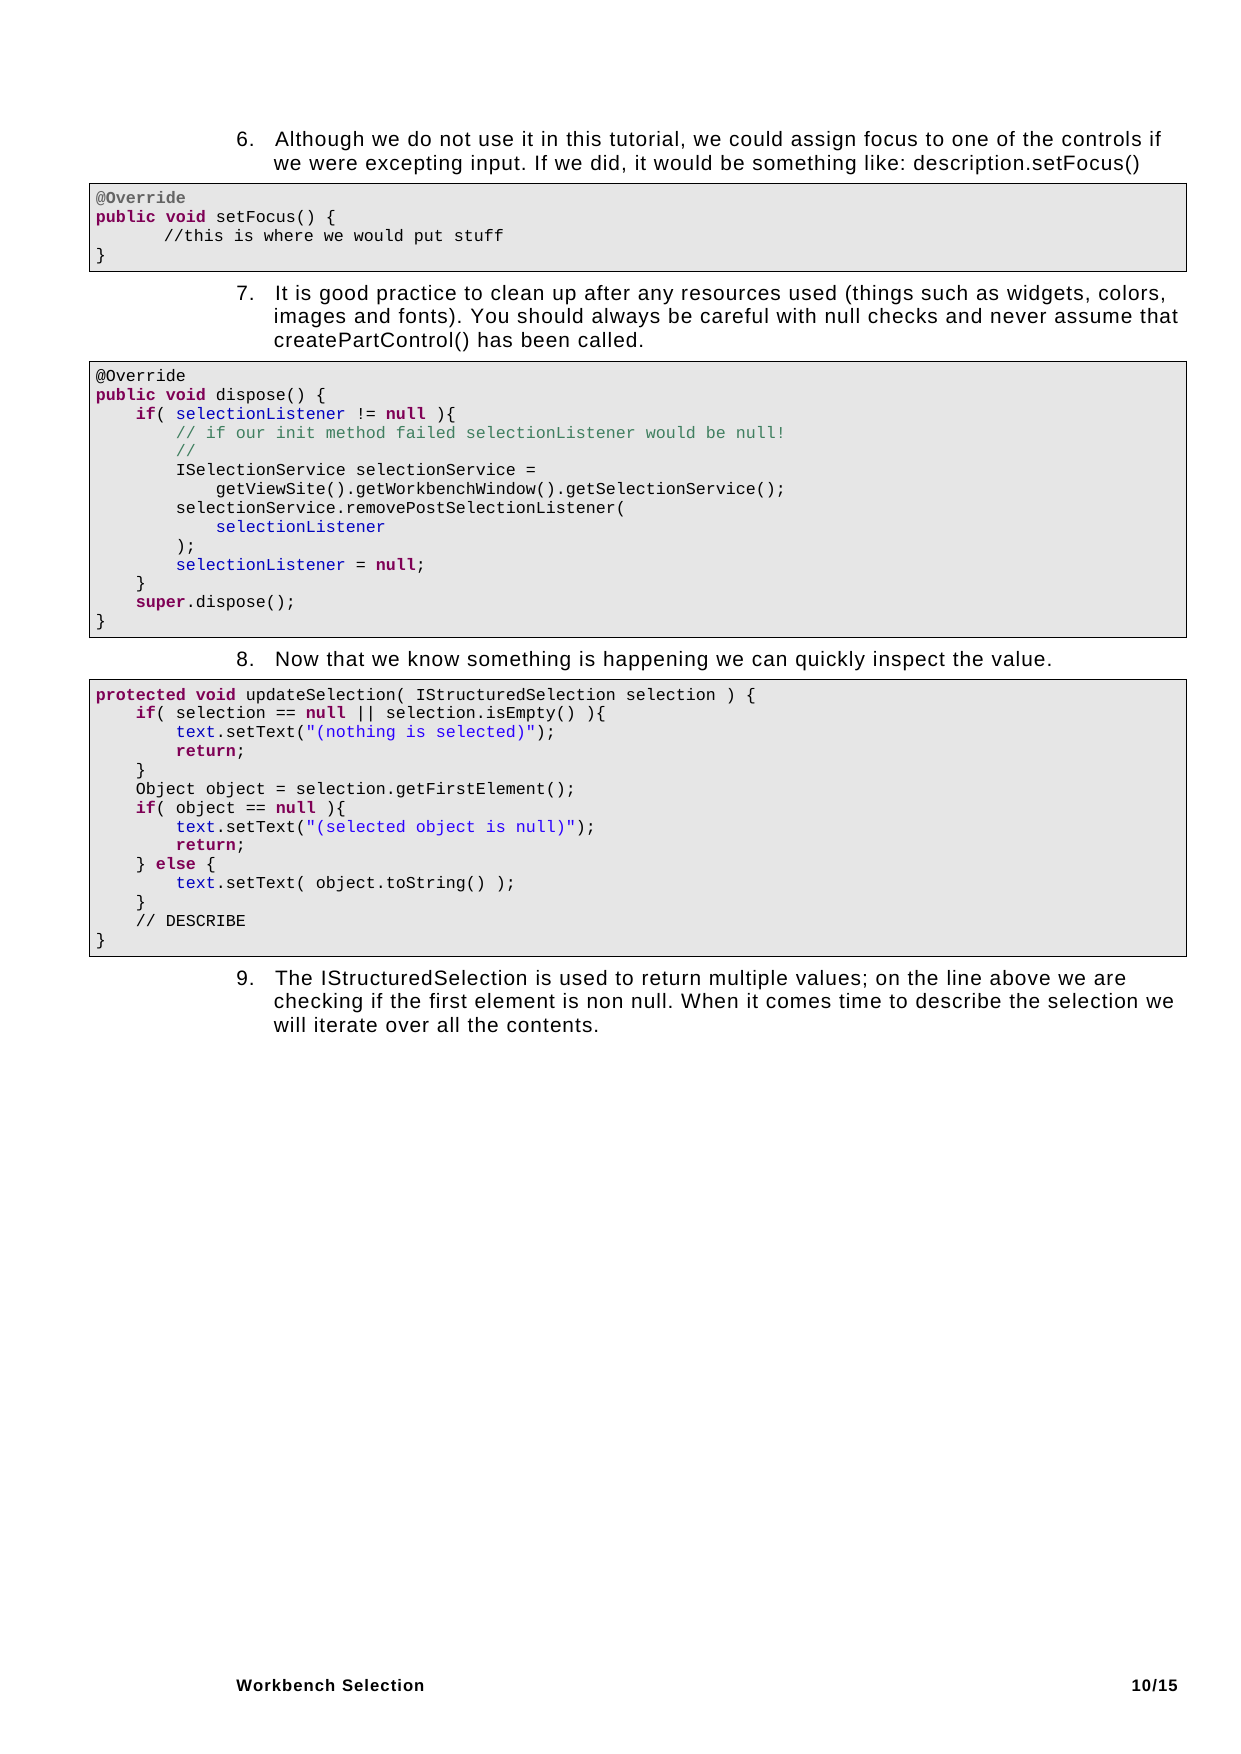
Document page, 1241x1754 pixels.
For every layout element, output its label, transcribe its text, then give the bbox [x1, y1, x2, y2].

text text.setText( object.toString() ); [90, 868, 1186, 887]
text ); [90, 530, 1186, 549]
text } [90, 924, 1186, 956]
list Now that we know something is happening we can quickly inspect the value. [236, 647, 1181, 671]
list Although we do not use it in this tutorial, we could assign focus to one of the controls if we were excepting input. If we did, it would be something like: description.setFocus() [236, 126, 1181, 174]
text } [90, 887, 1186, 905]
text } [90, 239, 1186, 271]
text public void setFocus() { [90, 202, 1186, 220]
text @Override [90, 184, 1186, 202]
text protected void updateSelection( IStructuredSelection selection ) { [90, 680, 1186, 698]
text selectionService.removePostSelectionListener( [90, 493, 1186, 511]
text // if our init method failed selectionListener would be null! [90, 417, 1186, 436]
text Object object = selection.getFirstElement(); [90, 773, 1186, 792]
text } [90, 568, 1186, 587]
text public void dispose() { [90, 379, 1186, 398]
text } [90, 754, 1186, 773]
text // [90, 436, 1186, 455]
list The IStructuredSelection is used to return multiple values; on the line above we are checking if the first element is non null. When it comes time to describe the selection we will iterate over all the contents. [236, 965, 1181, 1037]
text selectionListener [90, 511, 1186, 530]
text getViewSite().getWorkbenchWindow().getSelectionService(); [90, 474, 1186, 493]
text ISelectionService selectionService = [90, 455, 1186, 474]
text text.setText("(nothing is selected)"); [90, 717, 1186, 736]
text if( selectionListener != null ){ [90, 398, 1186, 417]
text //this is where we would put stuff [90, 220, 1186, 239]
text // DESCRIBE [90, 905, 1186, 924]
text } else { [90, 849, 1186, 868]
text if( object == null ){ [90, 792, 1186, 811]
text super.dispose(); [90, 587, 1186, 606]
text text.setText("(selected object is null)"); [90, 811, 1186, 830]
text @Override [90, 362, 1186, 379]
text return; [90, 736, 1186, 754]
text selectionListener = null; [90, 549, 1186, 568]
text if( selection == null || selection.isEmpty() ){ [90, 698, 1186, 717]
text return; [90, 830, 1186, 849]
text } [90, 606, 1186, 637]
list It is good practice to clean up after any resources used (things such as widgets, colors, images and fonts). You should always be careful with null checks and never assume that createPartControl() has been called. [236, 280, 1181, 352]
